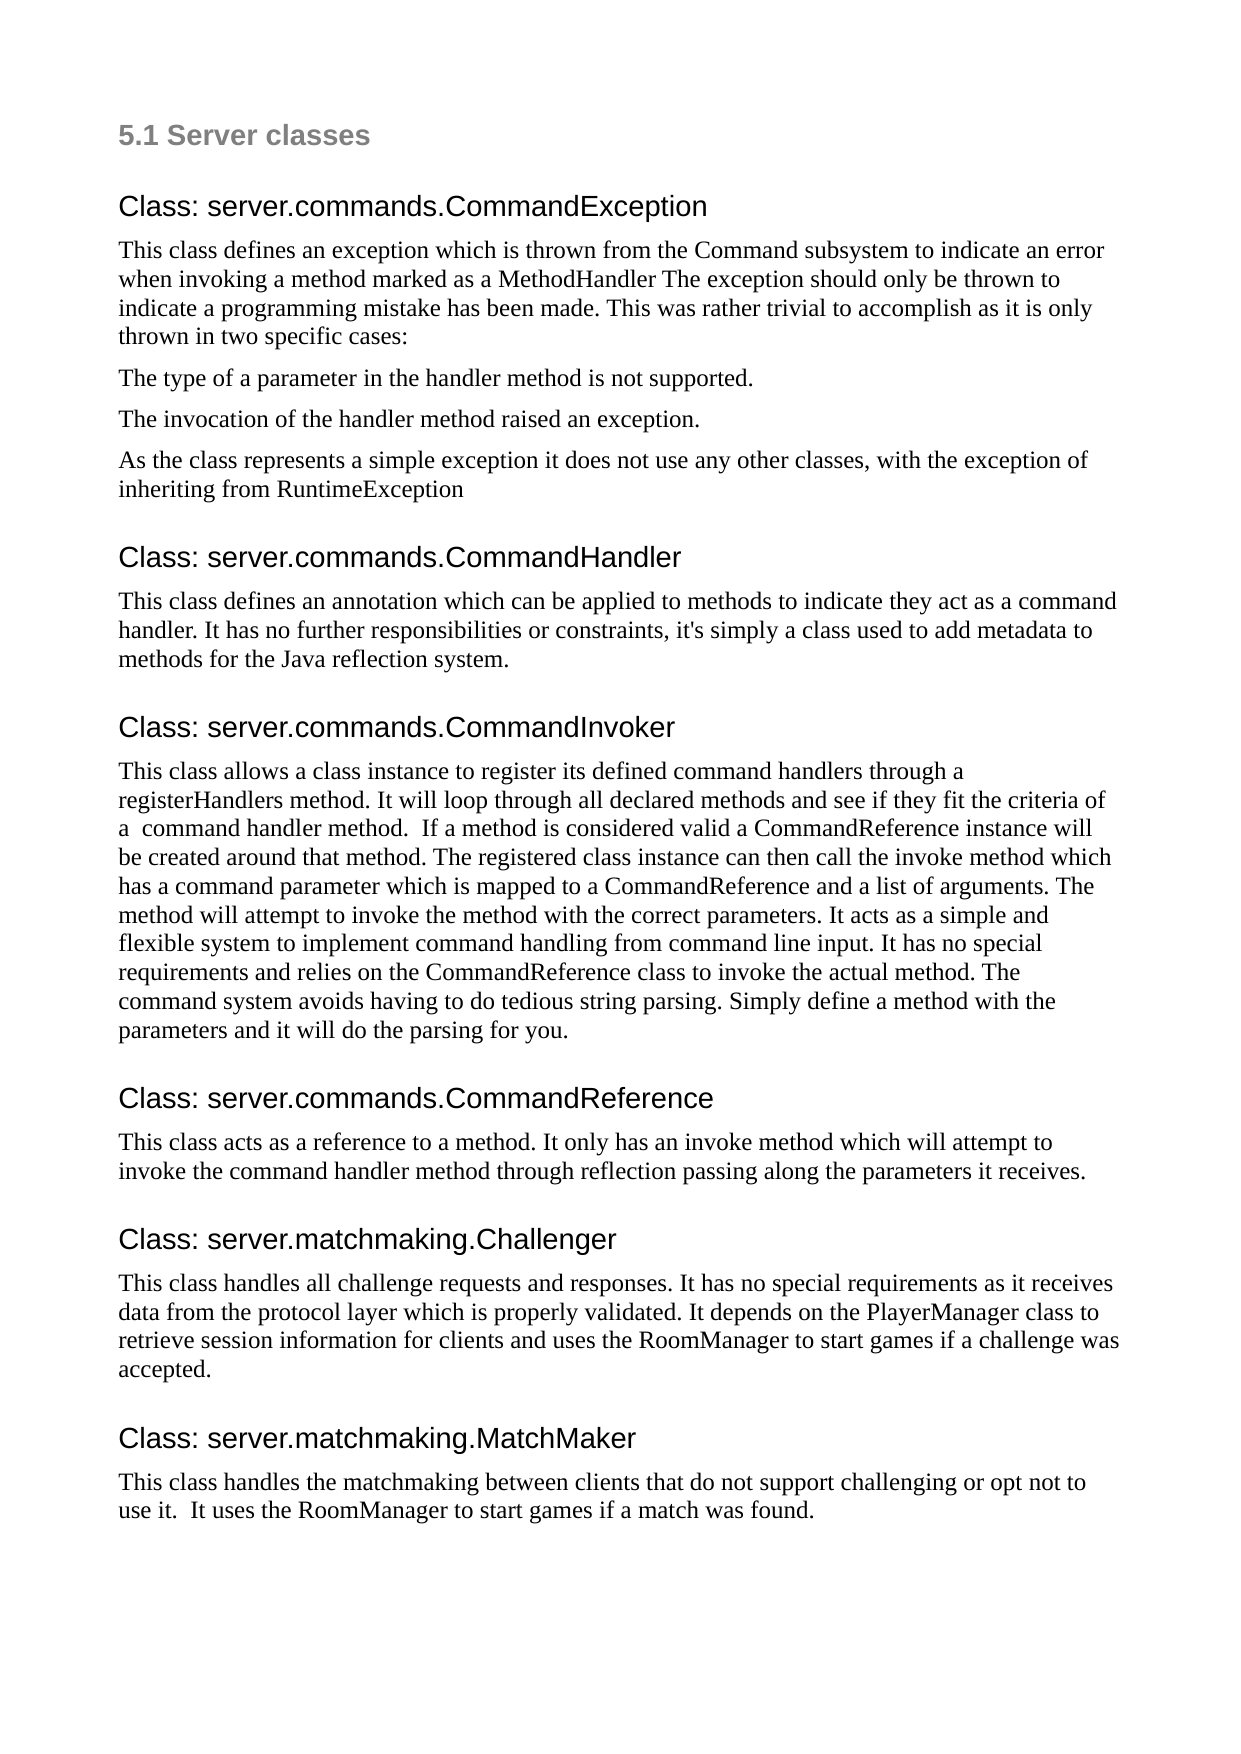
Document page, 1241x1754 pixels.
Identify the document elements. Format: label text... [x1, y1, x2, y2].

text The invocation of the handler method raised an exception. [118, 404, 1122, 433]
subtitle Class: server.commands.CommandReference [118, 1081, 1122, 1114]
text This class acts as a reference to a method. It only has an invoke method which will attempt to invoke the command handler method through reflection passing along the parameters it receives. [118, 1127, 1122, 1184]
text As the class represents a simple exception it does not use any other classes, with the exception of inheriting from RuntimeException [118, 445, 1122, 503]
text This class handles the matchmaking between clients that do not support challenging or opt not to use it. It uses the RoomManager to start games if a match was found. [118, 1467, 1122, 1524]
subtitle Class: server.commands.CommandInvoker [118, 710, 1122, 743]
text The type of a parameter in the handler method is not supported. [118, 363, 1122, 391]
subtitle 5.1 Server classes [118, 118, 1122, 152]
subtitle Class: server.commands.CommandException [118, 189, 1122, 223]
text This class handles all challenge requests and responses. It has no special requirements as it receives data from the protocol layer which is properly validated. It depends on the PlayerManager class to retrieve session information for clients and uses the RoomManager to start games if a challenge was accepted. [118, 1268, 1122, 1383]
subtitle Class: server.matchmaking.Challenger [118, 1222, 1122, 1256]
text This class defines an exception which is thrown from the Command subsystem to indicate an error when invoking a method marked as a MethodHandler The exception should only be thrown to indicate a programming mistake has been made. This was rather trivial to accomplish as it is only thrown in two specific cases: [118, 235, 1122, 350]
text This class defines an annotation which can be applied to methods to indicate they act as a command handler. It has no further responsibilities or constraints, it's simply a class used to add metadata to methods for the Java reflection system. [118, 586, 1122, 672]
subtitle Class: server.commands.CommandHandler [118, 540, 1122, 574]
text This class allows a class instance to register its defined command handlers through a registerHandlers method. It will loop through all declared methods and see if they fit the criteria of a command handler method. If a method is considered valid a CommandReference instance will be created around that method. The registered class instance can then call the invoke method which has a command parameter which is mapped to a CommandReference and a list of arguments. The method will attempt to invoke the method with the correct parameters. It acts as a simple and flexible system to implement command handling from command line input. It has no special requirements and relies on the CommandReference class to invoke the actual method. The command system avoids having to do tedious string parsing. Simply define a method with the parameters and it will do the parsing for you. [118, 756, 1122, 1043]
subtitle Class: server.matchmaking.MatchMaker [118, 1421, 1122, 1454]
